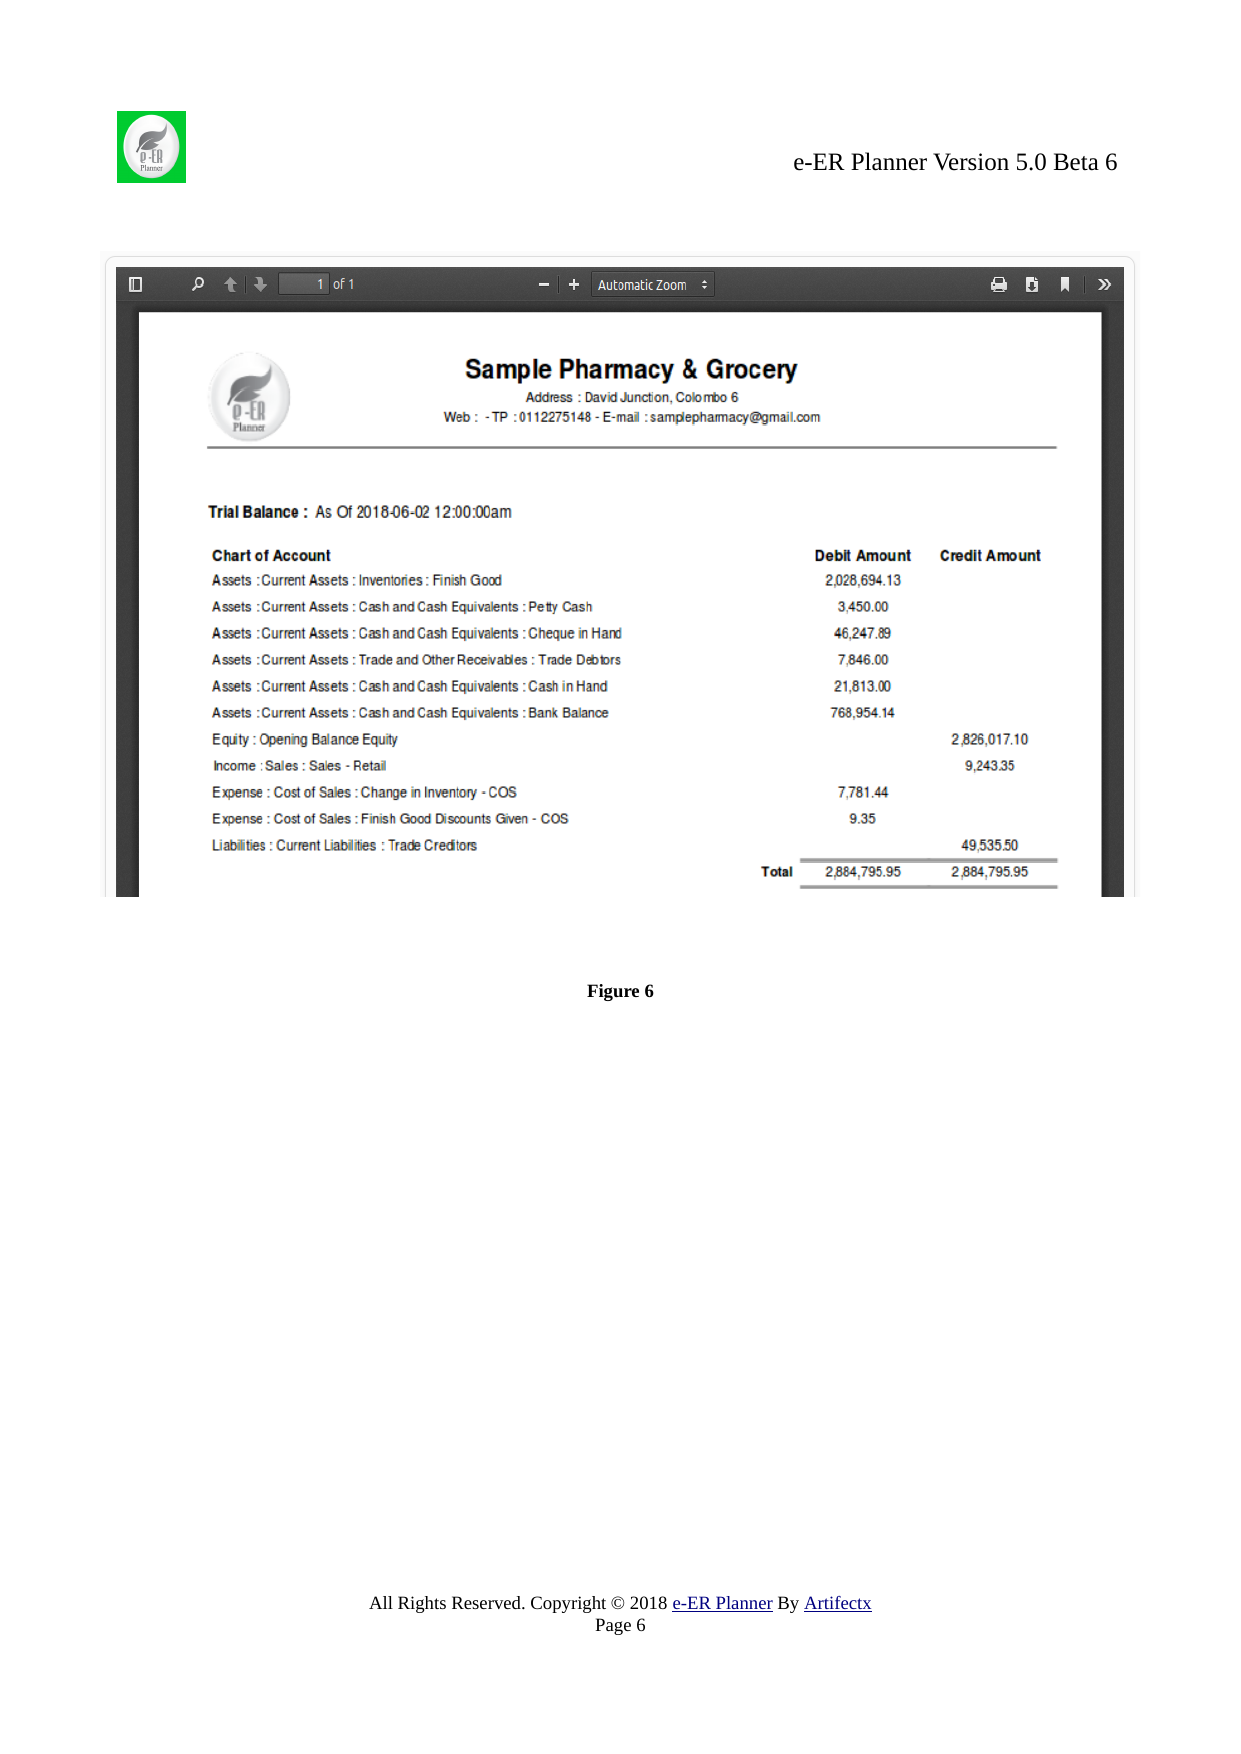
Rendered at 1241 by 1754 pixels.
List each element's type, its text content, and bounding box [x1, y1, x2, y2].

text Figure 6 [118, 980, 1122, 1001]
picture [117, 111, 186, 183]
picture [100, 251, 1141, 897]
